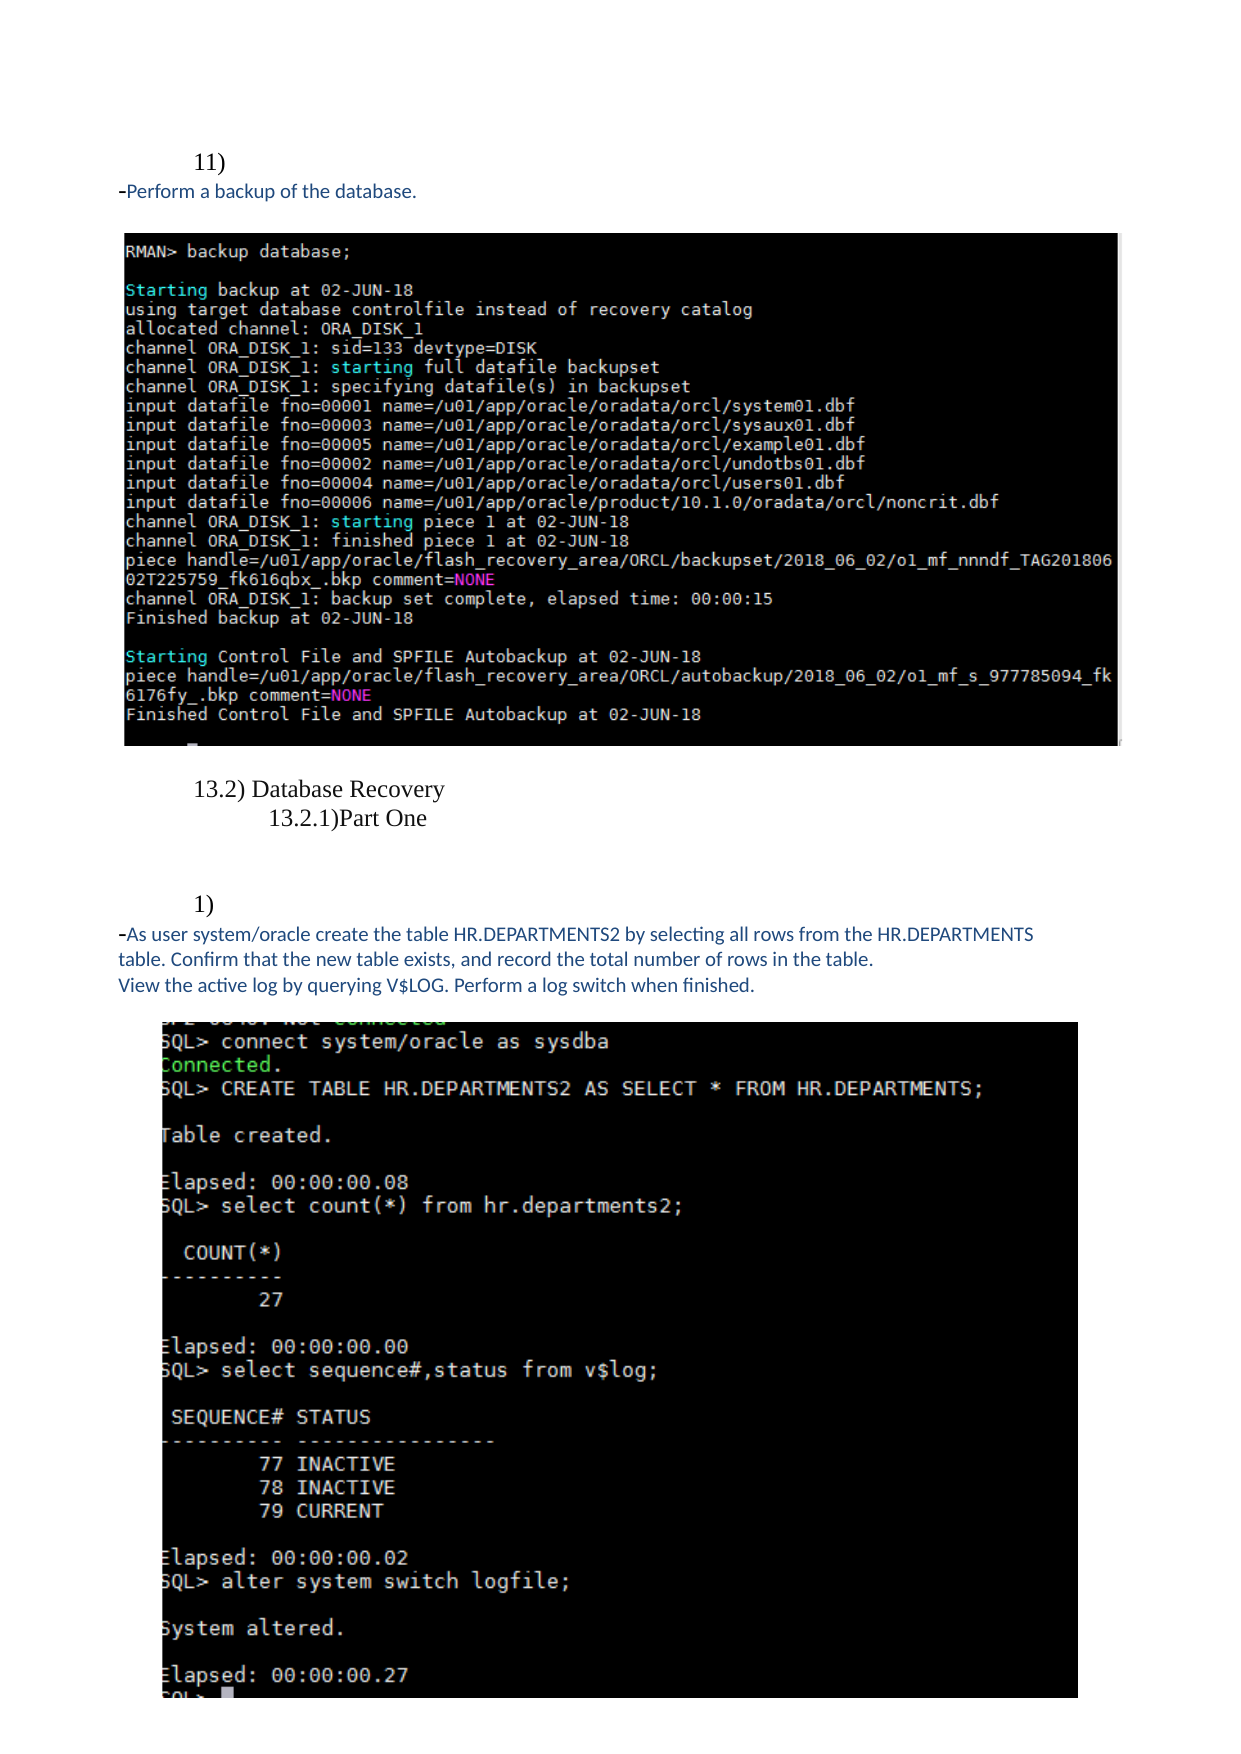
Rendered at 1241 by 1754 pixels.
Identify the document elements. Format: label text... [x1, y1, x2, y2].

text 13.2.1)Part One [118, 803, 1122, 832]
text table. Confirm that the new table exists, and record the total number of rows in the table. [118, 947, 1122, 972]
text 13.2) Database Recovery [118, 774, 1122, 803]
text View the active log by querying V$LOG. Perform a log switch when finished. [118, 972, 1122, 997]
text 1) [118, 889, 1122, 918]
text 11) [118, 147, 1122, 176]
picture [118, 233, 1123, 746]
picture [162, 1022, 1078, 1698]
text -As user system/oracle create the table HR.DEPARTMENTS2 by selecting all rows from the HR.DEPARTMENTS [118, 918, 1122, 947]
text -Perform a backup of the database. [118, 176, 1122, 204]
